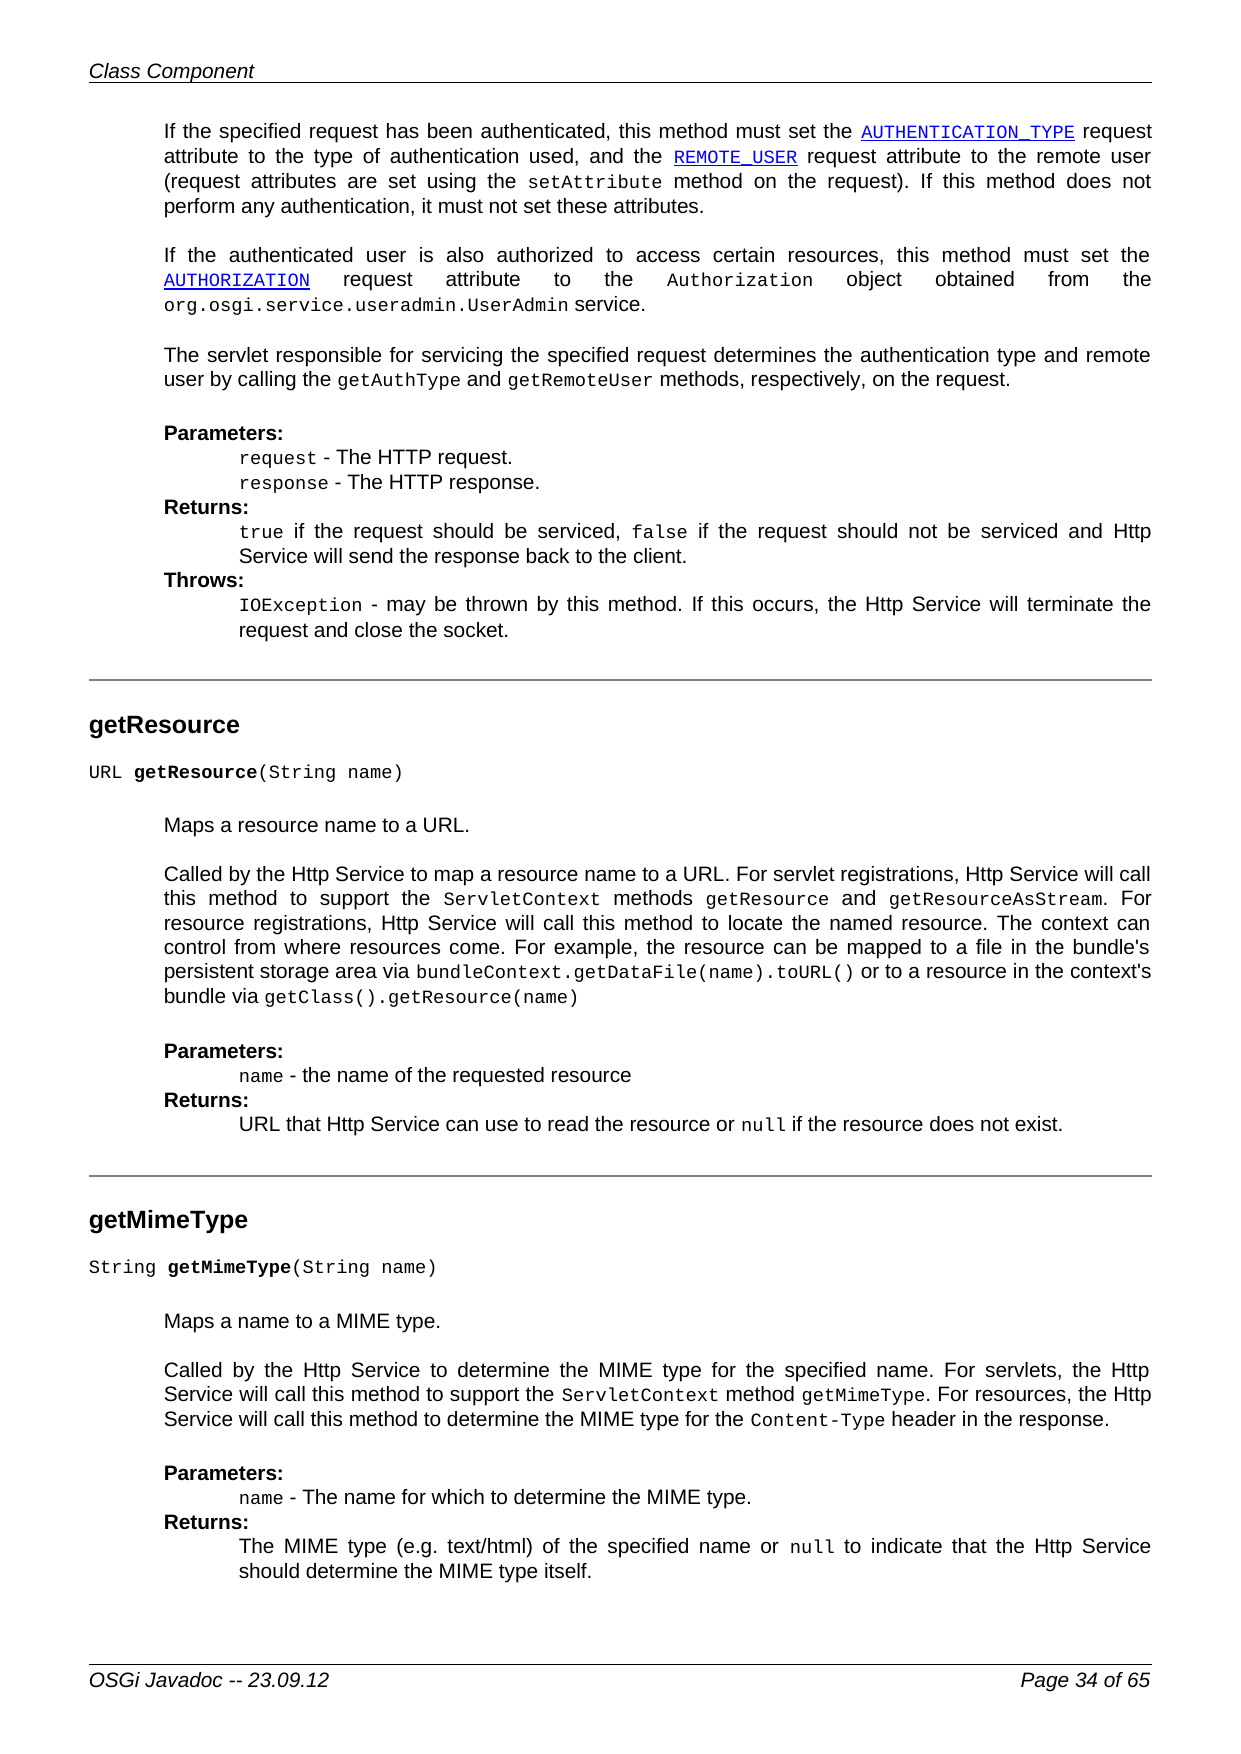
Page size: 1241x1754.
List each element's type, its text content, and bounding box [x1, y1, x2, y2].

text Returns: [163, 1088, 1152, 1112]
subtitle getMimeType [88, 1205, 1152, 1234]
text The MIME type (e.g. text/html) of the specified name or null to indicate that the Http Service should determine the MIME type itself. [238, 1534, 1152, 1583]
text The servlet responsible for servicing the specified request determines the authentication type and remote user by calling the getAuthType and getRemoteUser methods, respectively, on the request. [163, 342, 1152, 392]
text Returns: [163, 495, 1152, 519]
text name - The name for which to determine the MIME type. [238, 1485, 1152, 1510]
text Maps a name to a MIME type. [163, 1308, 1152, 1332]
text Returns: [163, 1510, 1152, 1534]
text Parameters: [163, 1038, 1152, 1062]
text If the specified request has been authenticated, this method must set the AUTHENTICATION_TYPE request attribute to the type of authentication used, and the REMOTE_USER request attribute to the remote user (request attributes are set using the setAttribute method on the request). If this method does not perform any authentication, it must not set these attributes. [163, 118, 1152, 218]
text name - the name of the requested resource [238, 1062, 1152, 1088]
text Parameters: [163, 1461, 1152, 1485]
text IOException - may be thrown by this method. If this occurs, the Http Service will terminate the request and close the socket. [238, 592, 1152, 641]
text URL that Http Service can use to read the resource or null if the resource does not exist. [238, 1112, 1152, 1137]
text true if the request should be serviced, false if the request should not be serviced and Http Service will send the response back to the client. [238, 519, 1152, 568]
text Throws: [163, 568, 1152, 592]
text Maps a resource name to a URL. [163, 813, 1152, 837]
text Parameters: [163, 421, 1152, 445]
text String getMimeType(String name) [88, 1258, 1152, 1279]
text If the authenticated user is also authorized to access certain resources, this method must set the AUTHORIZATION request attribute to the Authorization object obtained from the org.osgi.service.useradmin.UserAdmin service. [163, 243, 1152, 317]
text Called by the Http Service to map a resource name to a URL. For servlet registrations, Http Service will call this method to support the ServletContext methods getResource and getResourceAsStream. For resource registrations, Http Service will call this method to locate the named resource. The context can control from where resources come. For example, the resource can be mapped to a file in the bundle's persistent storage area via bundleContext.getDataFile(name).toURL() or to a resource in the context's bundle via getClass().getResource(name) [163, 862, 1152, 1009]
text response - The HTTP response. [238, 470, 1152, 495]
subtitle getResource [88, 709, 1152, 738]
text Called by the Http Service to determine the MIME type for the specified name. For servlets, the Http Service will call this method to support the ServletContext method getMimeType. For resources, the Http Service will call this method to determine the MIME type for the Content-Type header in the response. [163, 1357, 1152, 1432]
text request - The HTTP request. [238, 445, 1152, 470]
text URL getResource(String name) [88, 762, 1152, 784]
